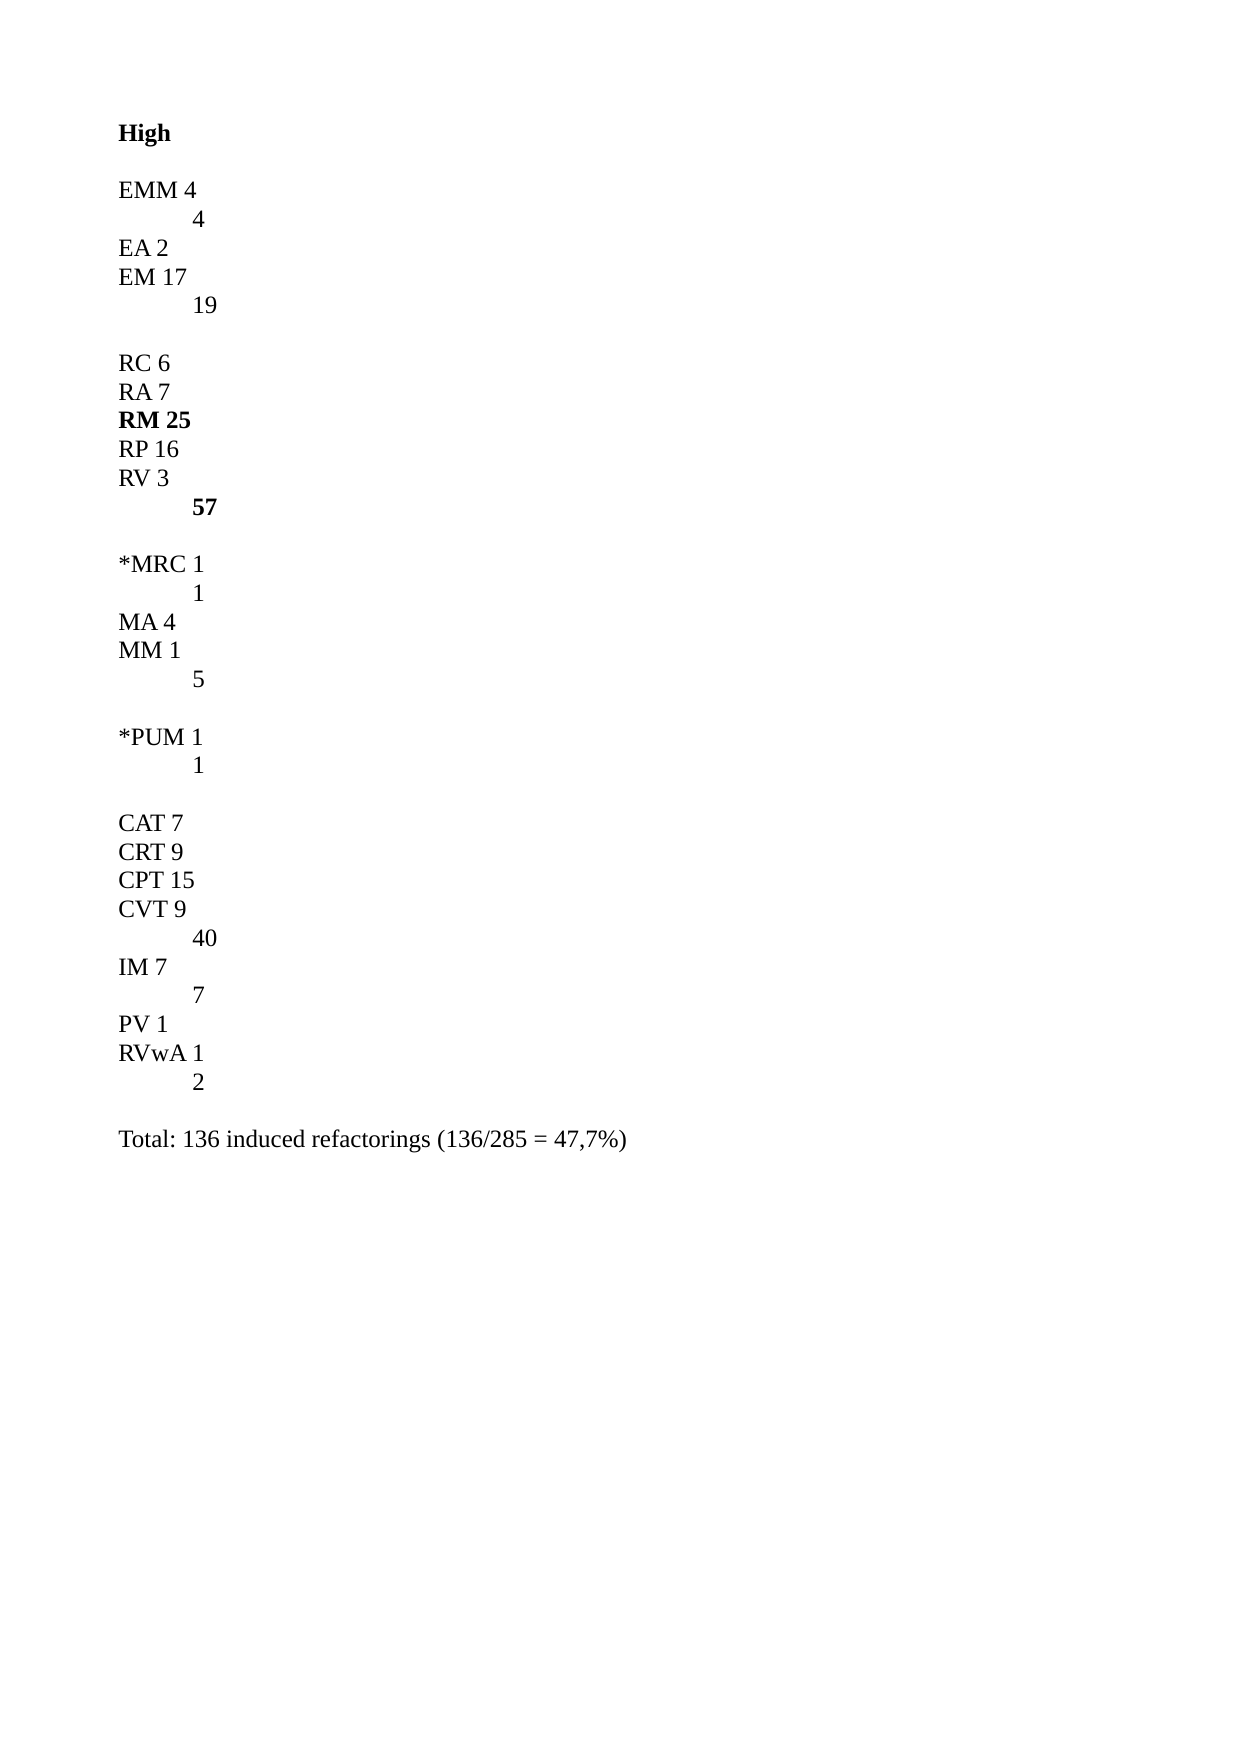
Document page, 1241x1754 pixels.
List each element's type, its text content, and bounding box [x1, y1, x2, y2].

text CRT 9 [118, 837, 1122, 866]
text RV 3 [118, 463, 1122, 492]
text MA 4 [118, 607, 1122, 636]
text IM 7 [118, 952, 1122, 981]
text 5 [118, 664, 1122, 693]
text PV 1 [118, 1009, 1122, 1038]
text 57 [118, 492, 1122, 521]
text EA 2 [118, 233, 1122, 262]
text RA 7 [118, 377, 1122, 406]
text 40 [118, 923, 1122, 952]
text RVwA 1 [118, 1038, 1122, 1067]
text CPT 15 [118, 866, 1122, 894]
text RP 16 [118, 434, 1122, 463]
text MM 1 [118, 636, 1122, 664]
text 4 [118, 204, 1122, 233]
text RM 25 [118, 406, 1122, 434]
text 1 [118, 751, 1122, 779]
text CVT 9 [118, 894, 1122, 923]
text *PUM 1 [118, 722, 1122, 751]
text 1 [118, 578, 1122, 607]
text 19 [118, 291, 1122, 319]
text *MRC 1 [118, 549, 1122, 578]
text EM 17 [118, 262, 1122, 291]
text Total: 136 induced refactorings (136/285 = 47,7%) [118, 1124, 1122, 1153]
text EMM 4 [118, 176, 1122, 204]
text CAT 7 [118, 808, 1122, 837]
text 2 [118, 1067, 1122, 1096]
text High [118, 118, 1122, 147]
text RC 6 [118, 348, 1122, 377]
text 7 [118, 981, 1122, 1009]
